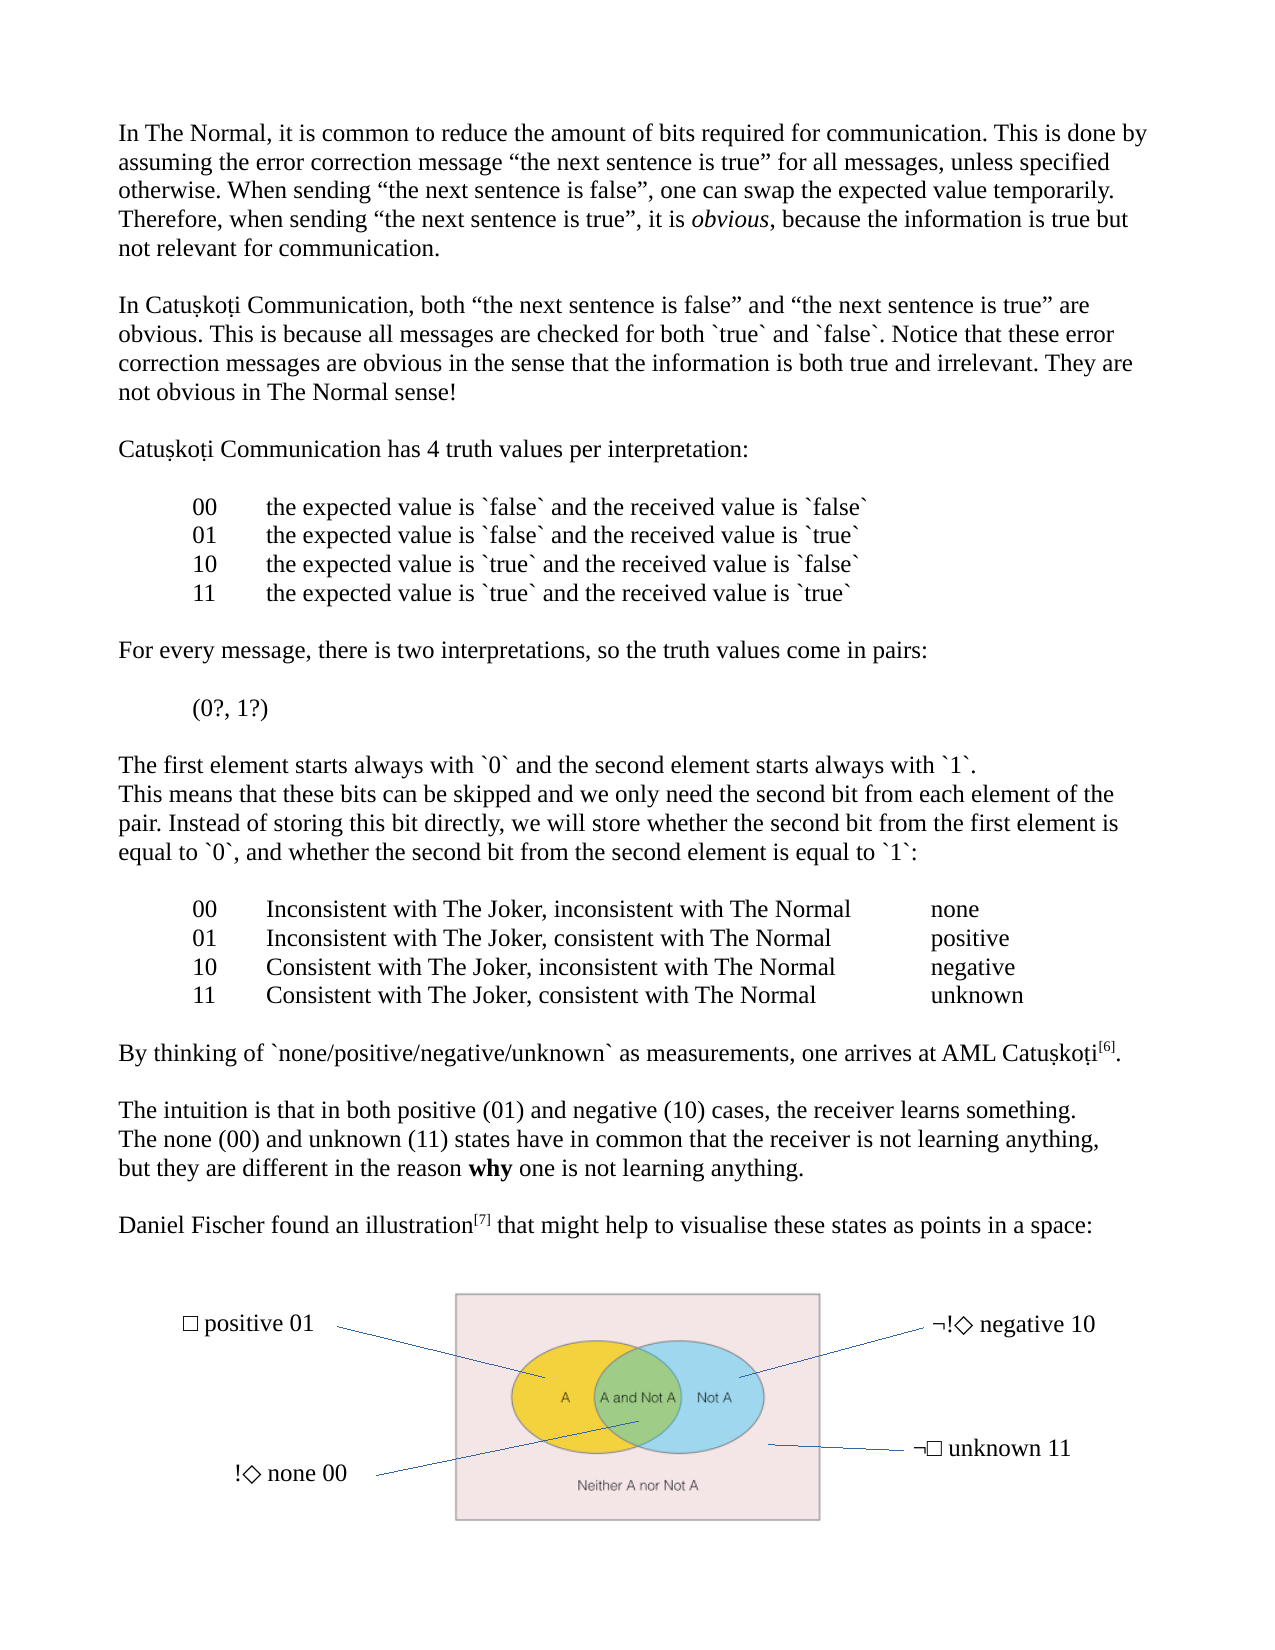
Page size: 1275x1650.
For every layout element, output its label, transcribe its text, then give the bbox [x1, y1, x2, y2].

text 10 the expected value is `true` and the received value is `false` [118, 549, 1157, 578]
text 11 the expected value is `true` and the received value is `true` [118, 578, 1157, 607]
text (0?, 1?) [118, 693, 1157, 722]
text 00 the expected value is `false` and the received value is `false` [118, 492, 1157, 521]
text The first element starts always with `0` and the second element starts always with `1`. [118, 751, 1157, 779]
text 01 the expected value is `false` and the received value is `true` [118, 521, 1157, 549]
text For every message, there is two interpretations, so the truth values come in pairs: [118, 636, 1157, 664]
text 10 Consistent with The Joker, inconsistent with The Normal negative [118, 952, 1157, 981]
text The none (00) and unknown (11) states have in common that the receiver is not learning anything, but they are different in the reason why one is not learning anything. [118, 1124, 1157, 1182]
text 01 Inconsistent with The Joker, consistent with The Normal positive [118, 923, 1157, 952]
text In The Normal, it is common to reduce the amount of bits required for communication. This is done by assuming the error correction message “the next sentence is true” for all messages, unless specified otherwise. When sending “the next sentence is false”, one can swap the expected value temporarily. Therefore, when sending “the next sentence is true”, it is obvious, because the information is true but not relevant for communication. [118, 118, 1157, 262]
text The intuition is that in both positive (01) and negative (10) cases, the receiver learns something. [118, 1096, 1157, 1124]
text This means that these bits can be skipped and we only need the second bit from each element of the pair. Instead of storing this bit directly, we will store whether the second bit from the first element is equal to `0`, and whether the second bit from the second element is equal to `1`: [118, 779, 1157, 866]
text Daniel Fischer found an illustration[7] that might help to visualise these states as points in a space: [118, 1211, 1157, 1239]
text 00 Inconsistent with The Joker, inconsistent with The Normal none [118, 894, 1157, 923]
text By thinking of `none/positive/negative/unknown` as measurements, one arrives at AML Catuṣkoṭi[6]. [118, 1038, 1157, 1067]
picture [448, 1287, 827, 1529]
text Catuṣkoṭi Communication has 4 truth values per interpretation: [118, 434, 1157, 463]
text 11 Consistent with The Joker, consistent with The Normal unknown [118, 981, 1157, 1009]
text In Catuṣkoṭi Communication, both “the next sentence is false” and “the next sentence is true” are obvious. This is because all messages are checked for both `true` and `false`. Notice that these error correction messages are obvious in the sense that the information is both true and irrelevant. They are not obvious in The Normal sense! [118, 291, 1157, 406]
